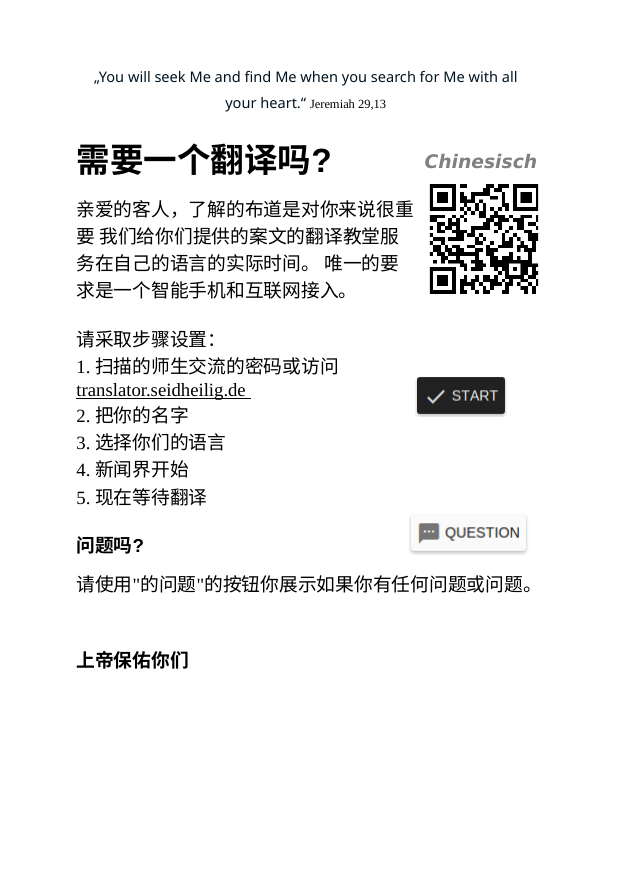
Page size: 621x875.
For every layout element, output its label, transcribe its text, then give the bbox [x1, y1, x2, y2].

text 请使用"的问题"的按钮你展示如果你有任何问题或问题。 [76, 570, 535, 624]
subtitle 问题吗? [76, 530, 535, 557]
text Chinesisch [416, 151, 547, 317]
text 亲爱的客人，了解的布道是对你来说很重要 我们给你们提供的案文的翻译教堂服务在自己的语言的实际时间。 唯一的要求是一个智能手机和互联网接入。 请采取步骤设置： [76, 194, 451, 352]
picture [415, 374, 508, 417]
picture [429, 184, 539, 295]
subtitle 需要一个翻译吗? [76, 133, 547, 182]
text 上帝保佑你们 [76, 646, 535, 673]
text 1. 扫描的师生交流的密码或访问translator.seidheilig.de [76, 352, 451, 401]
text 3. 选择你们的语言 [76, 428, 451, 455]
text „You will seek Me and find Me when you search for Me with all your heart.“ Jeremiah 29,13 [76, 62, 535, 113]
text 5. 现在等待翻译 [76, 482, 451, 509]
picture [403, 511, 530, 556]
text 4. 新闻界开始 [76, 455, 451, 482]
text 2. 把你的名字 [76, 401, 451, 428]
